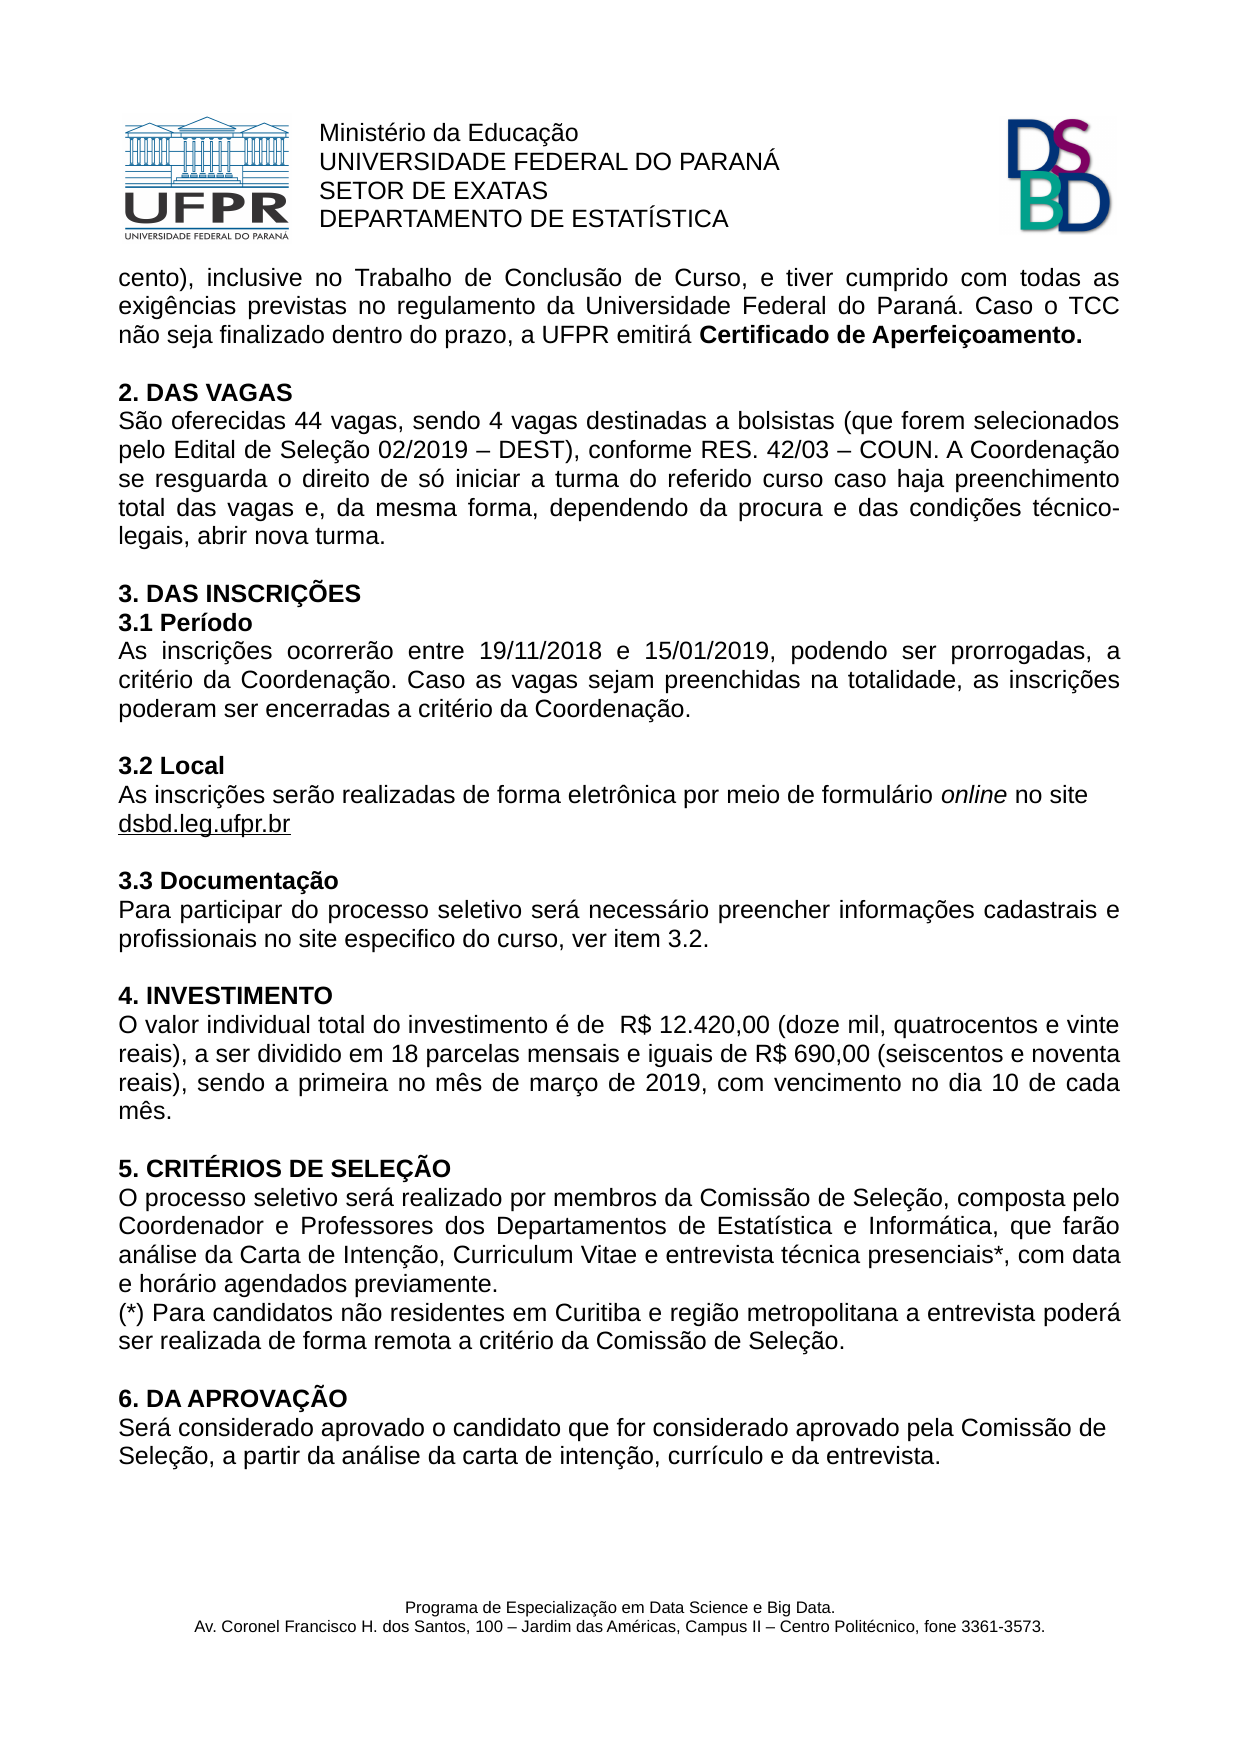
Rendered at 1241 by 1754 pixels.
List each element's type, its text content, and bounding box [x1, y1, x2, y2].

text Será considerado aprovado o candidato que for considerado aprovado pela Comissão de Seleção, a partir da análise da carta de intenção, currículo e da entrevista. [118, 1413, 1122, 1470]
text 6. DA APROVAÇÃO [118, 1384, 1122, 1413]
text O processo seletivo será realizado por membros da Comissão de Seleção, composta pelo Coordenador e Professores dos Departamentos de Estatística e Informática, que farão análise da Carta de Intenção, Curriculum Vitae e entrevista técnica presenciais*, com data e horário agendados previamente. [118, 1183, 1122, 1298]
text 3.2 Local [118, 751, 1122, 780]
text 2. DAS VAGAS [118, 378, 1122, 406]
text cento), inclusive no Trabalho de Conclusão de Curso, e tiver cumprido com todas as exigências previstas no regulamento da Universidade Federal do Paraná. Caso o TCC não seja finalizado dentro do prazo, a UFPR emitirá Certificado de Aperfeiçoamento. [118, 263, 1122, 349]
text 4. INVESTIMENTO [118, 981, 1122, 1010]
text 3.3 Documentação [118, 866, 1122, 895]
text 5. CRITÉRIOS DE SELEÇÃO [118, 1154, 1122, 1183]
picture [122, 113, 292, 244]
text 3.1 Período [118, 608, 1122, 636]
text O valor individual total do investimento é de R$ 12.420,00 (doze mil, quatrocentos e vinte reais), a ser dividido em 18 parcelas mensais e iguais de R$ 690,00 (seiscentos e noventa reais), sendo a primeira no mês de março de 2019, com vencimento no dia 10 de cada mês. [118, 1010, 1122, 1125]
text 3. DAS INSCRIÇÕES [118, 579, 1122, 608]
text As inscrições serão realizadas de forma eletrônica por meio de formulário online no site dsbd.leg.ufpr.br [118, 780, 1122, 838]
text Para participar do processo seletivo será necessário preencher informações cadastrais e profissionais no site especifico do curso, ver item 3.2. [118, 895, 1122, 953]
text As inscrições ocorrerão entre 19/11/2018 e 15/01/2019, podendo ser prorrogadas, a critério da Coordenação. Caso as vagas sejam preenchidas na totalidade, as inscrições poderam ser encerradas a critério da Coordenação. [118, 636, 1122, 723]
picture [999, 116, 1118, 235]
text (*) Para candidatos não residentes em Curitiba e região metropolitana a entrevista poderá ser realizada de forma remota a critério da Comissão de Seleção. [118, 1298, 1122, 1355]
text São oferecidas 44 vagas, sendo 4 vagas destinadas a bolsistas (que forem selecionados pelo Edital de Seleção 02/2019 – DEST), conforme RES. 42/03 – COUN. A Coordenação se resguarda o direito de só iniciar a turma do referido curso caso haja preenchimento total das vagas e, da mesma forma, dependendo da procura e das condições técnico-legais, abrir nova turma. [118, 406, 1122, 550]
